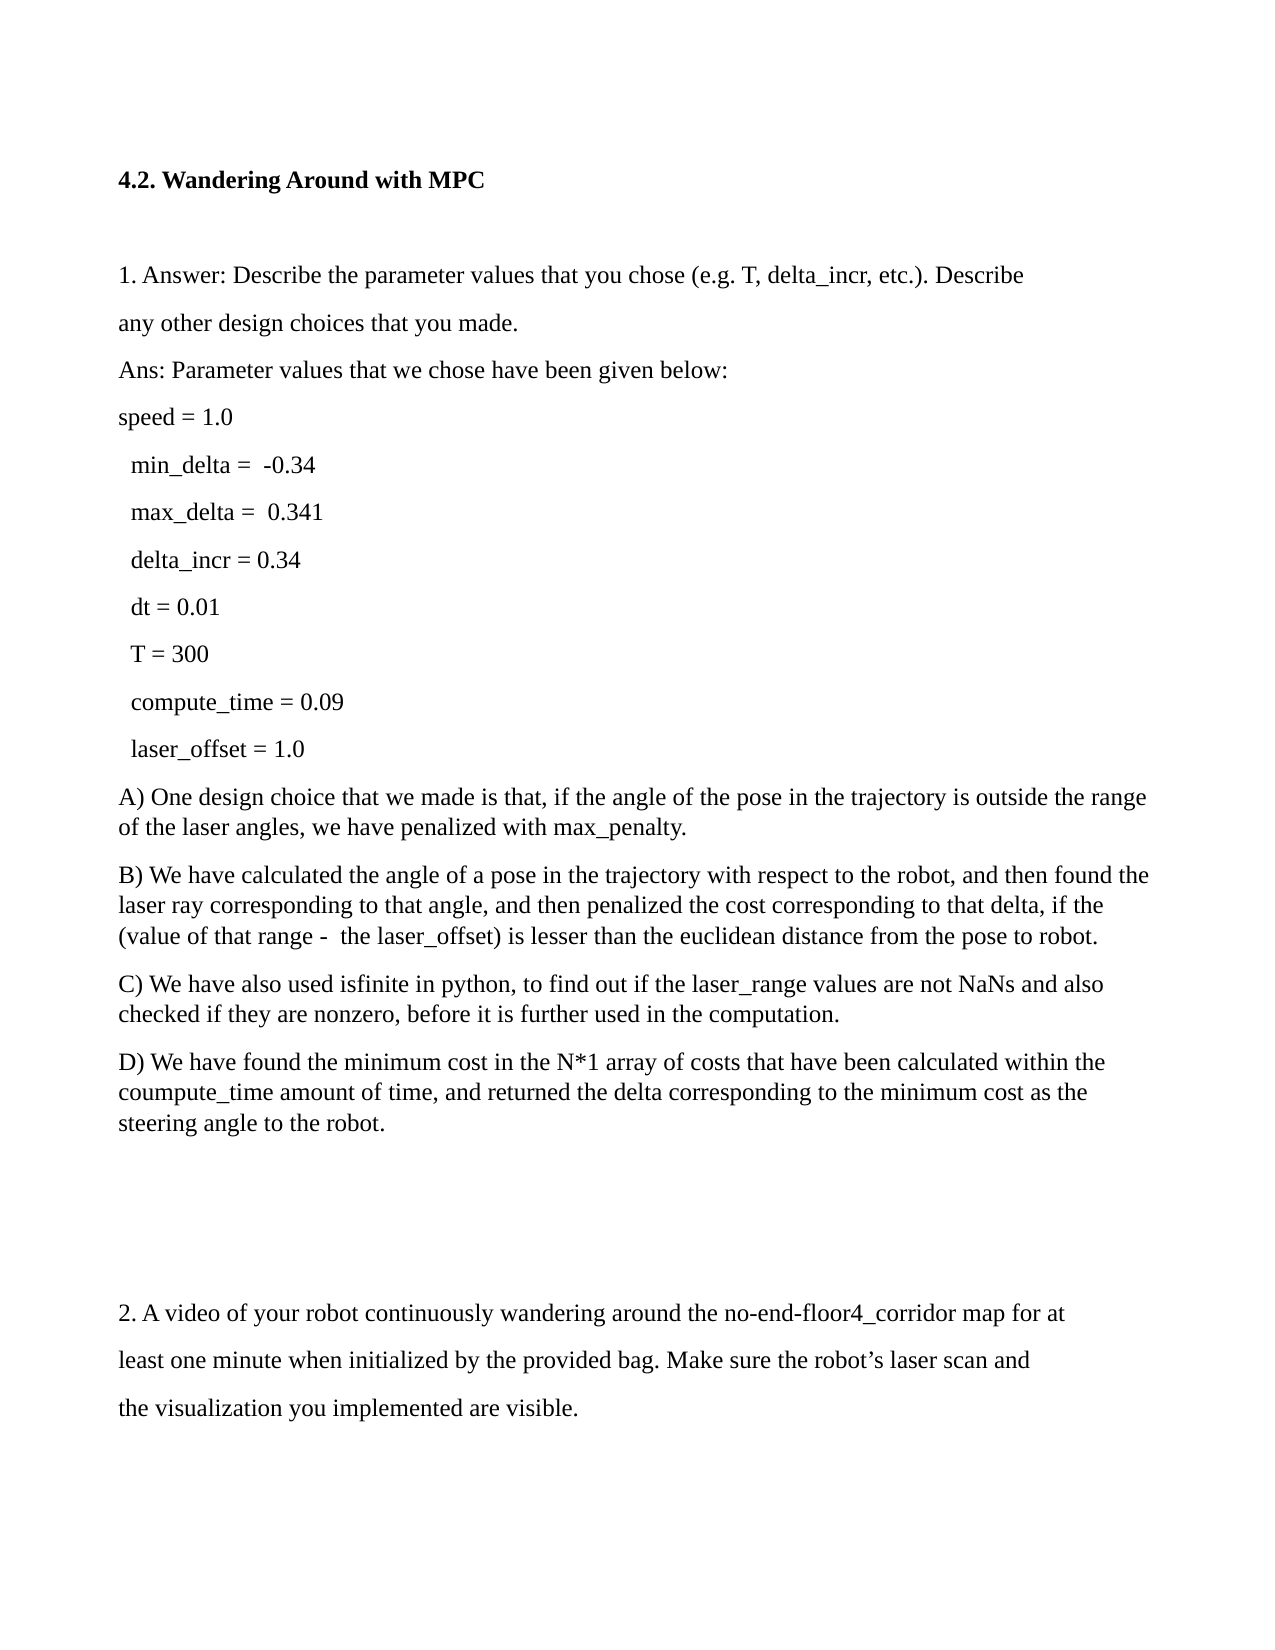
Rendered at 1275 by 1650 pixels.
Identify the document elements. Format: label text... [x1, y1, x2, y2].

text any other design choices that you made. [118, 308, 1157, 336]
text laser_offset = 1.0 [118, 734, 1157, 763]
text compute_time = 0.09 [118, 687, 1157, 716]
text 4.2. Wandering Around with MPC [118, 166, 1157, 194]
text D) We have found the minimum cost in the N*1 array of costs that have been calculated within the coumpute_time amount of time, and returned the delta corresponding to the minimum cost as the steering angle to the robot. [118, 1047, 1157, 1137]
text 1. Answer: Describe the parameter values that you chose (e.g. T, delta_incr, etc.). Describe [118, 260, 1157, 289]
text T = 300 [118, 639, 1157, 668]
text min_delta = -0.34 [118, 450, 1157, 479]
text speed = 1.0 [118, 402, 1157, 431]
text C) We have also used isfinite in python, to find out if the laser_range values are not NaNs and also checked if they are nonzero, before it is further used in the computation. [118, 969, 1157, 1028]
text delta_incr = 0.34 [118, 545, 1157, 573]
text A) One design choice that we made is that, if the angle of the pose in the trajectory is outside the range of the laser angles, we have penalized with max_penalty. [118, 782, 1157, 841]
text Ans: Parameter values that we chose have been given below: [118, 355, 1157, 384]
text max_delta = 0.341 [118, 497, 1157, 526]
text dt = 0.01 [118, 592, 1157, 621]
text the visualization you implemented are visible. [118, 1393, 1157, 1421]
text 2. A video of your robot continuously wandering around the no-end-floor4_corridor map for at [118, 1298, 1157, 1327]
text B) We have calculated the angle of a pose in the trajectory with respect to the robot, and then found the laser ray corresponding to that angle, and then penalized the cost corresponding to that delta, if the (value of that range - the laser_offset) is lesser than the euclidean distance from the pose to robot. [118, 860, 1157, 950]
text least one minute when initialized by the provided bag. Make sure the robot’s laser scan and [118, 1345, 1157, 1374]
